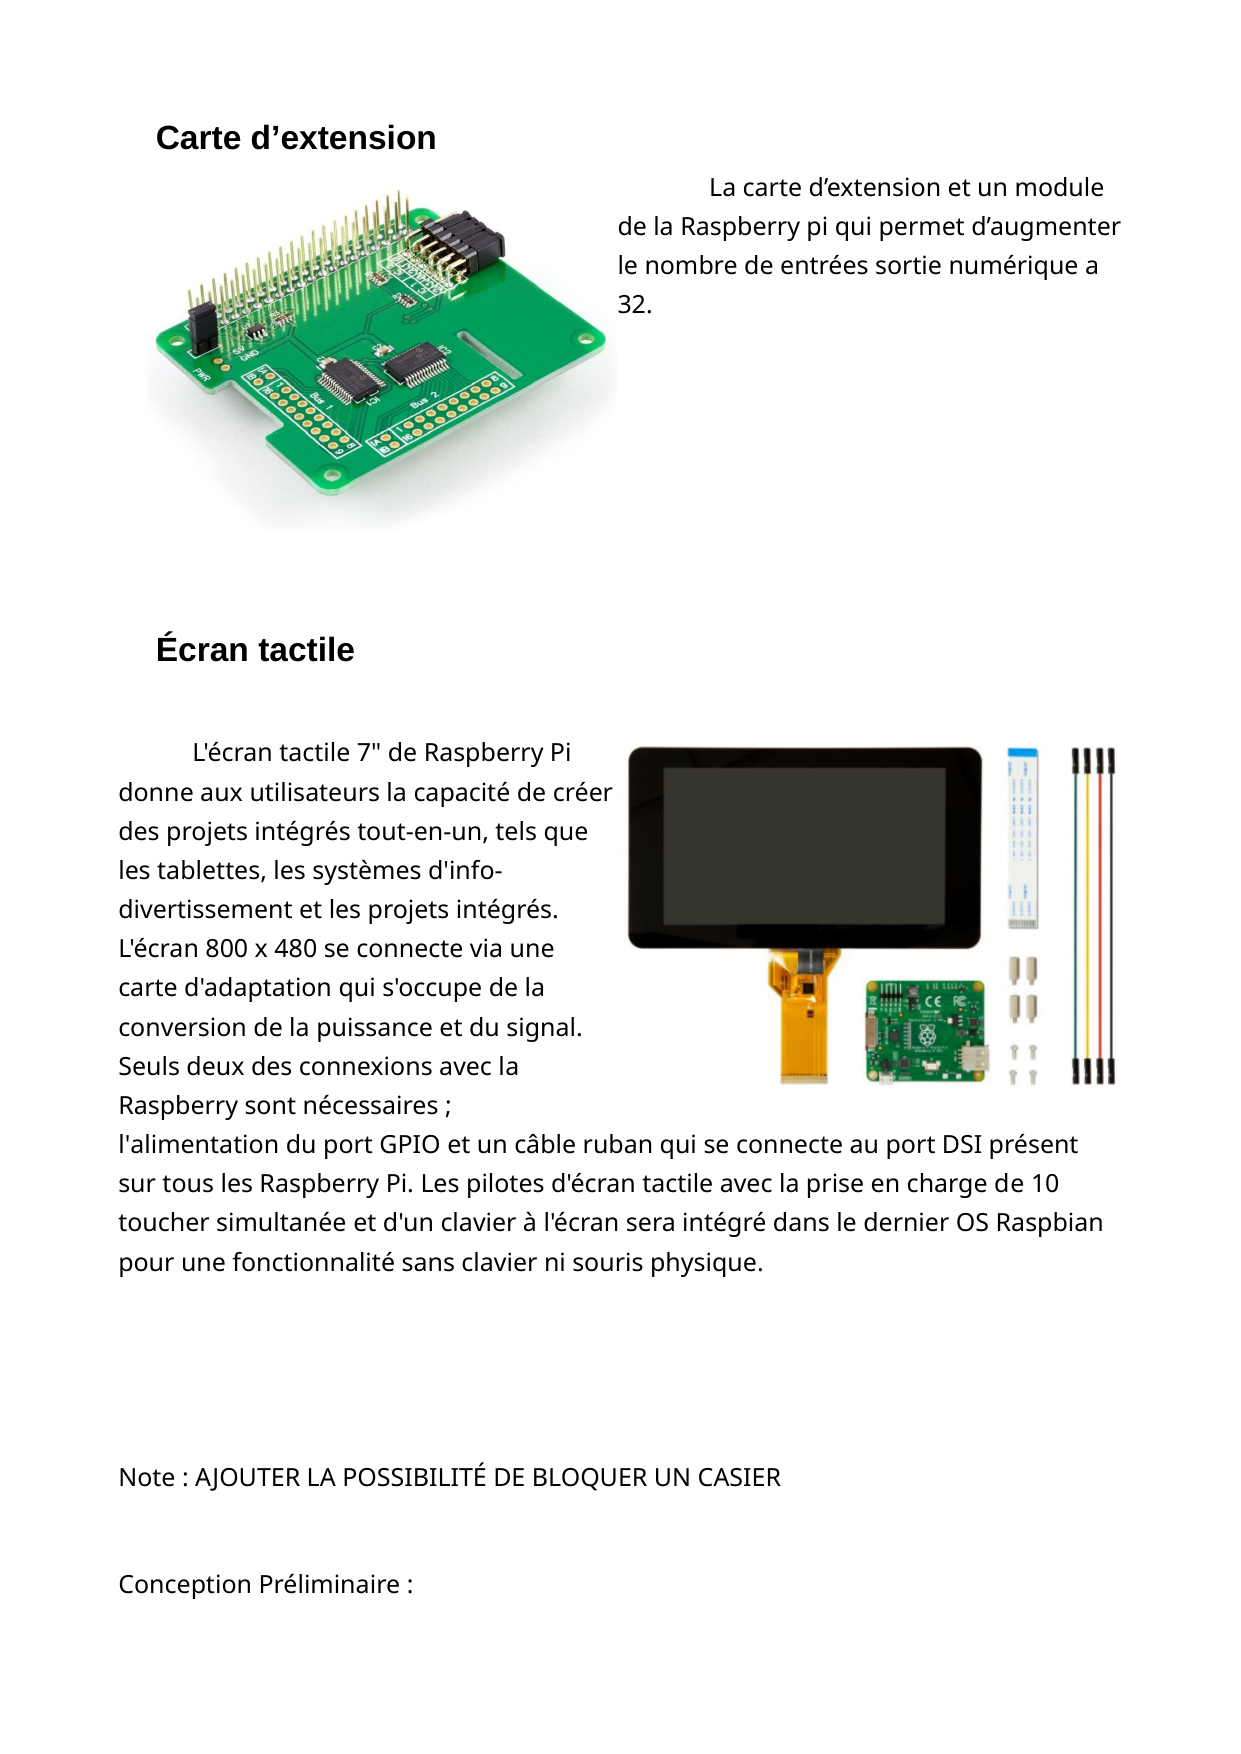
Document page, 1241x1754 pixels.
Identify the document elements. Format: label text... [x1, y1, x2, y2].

picture [615, 706, 1128, 1100]
subtitle Carte d’extension [156, 118, 1122, 157]
text Conception Préliminaire : [118, 1567, 1122, 1601]
text L'écran tactile 7" de Raspberry Pi donne aux utilisateurs la capacité de créer des projets intégrés tout-en-un, tels que les tablettes, les systèmes d'info-divertissement et les projets intégrés. L'écran 800 x 480 se connecte via une carte d'adaptation qui s'occupe de la conversion de la puissance et du signal. Seuls deux des connexions avec la Raspberry sont nécessaires ; l'alimentation du port GPIO et un câble ruban qui se connecte au port DSI présent sur tous les Raspberry Pi. Les pilotes d'écran tactile avec la prise en charge de 10 toucher simultanée et d'un clavier à l'écran sera intégré dans le dernier OS Raspbian pour une fonctionnalité sans clavier ni souris physique. [118, 735, 1122, 1278]
text La carte d’extension et un module de la Raspberry pi qui permet d’augmenter le nombre de entrées sortie numérique a 32. [118, 169, 1122, 321]
picture [146, 187, 618, 531]
text Note : AJOUTER LA POSSIBILITÉ DE BLOQUER UN CASIER [118, 1459, 1122, 1493]
subtitle Écran tactile [156, 630, 1122, 669]
